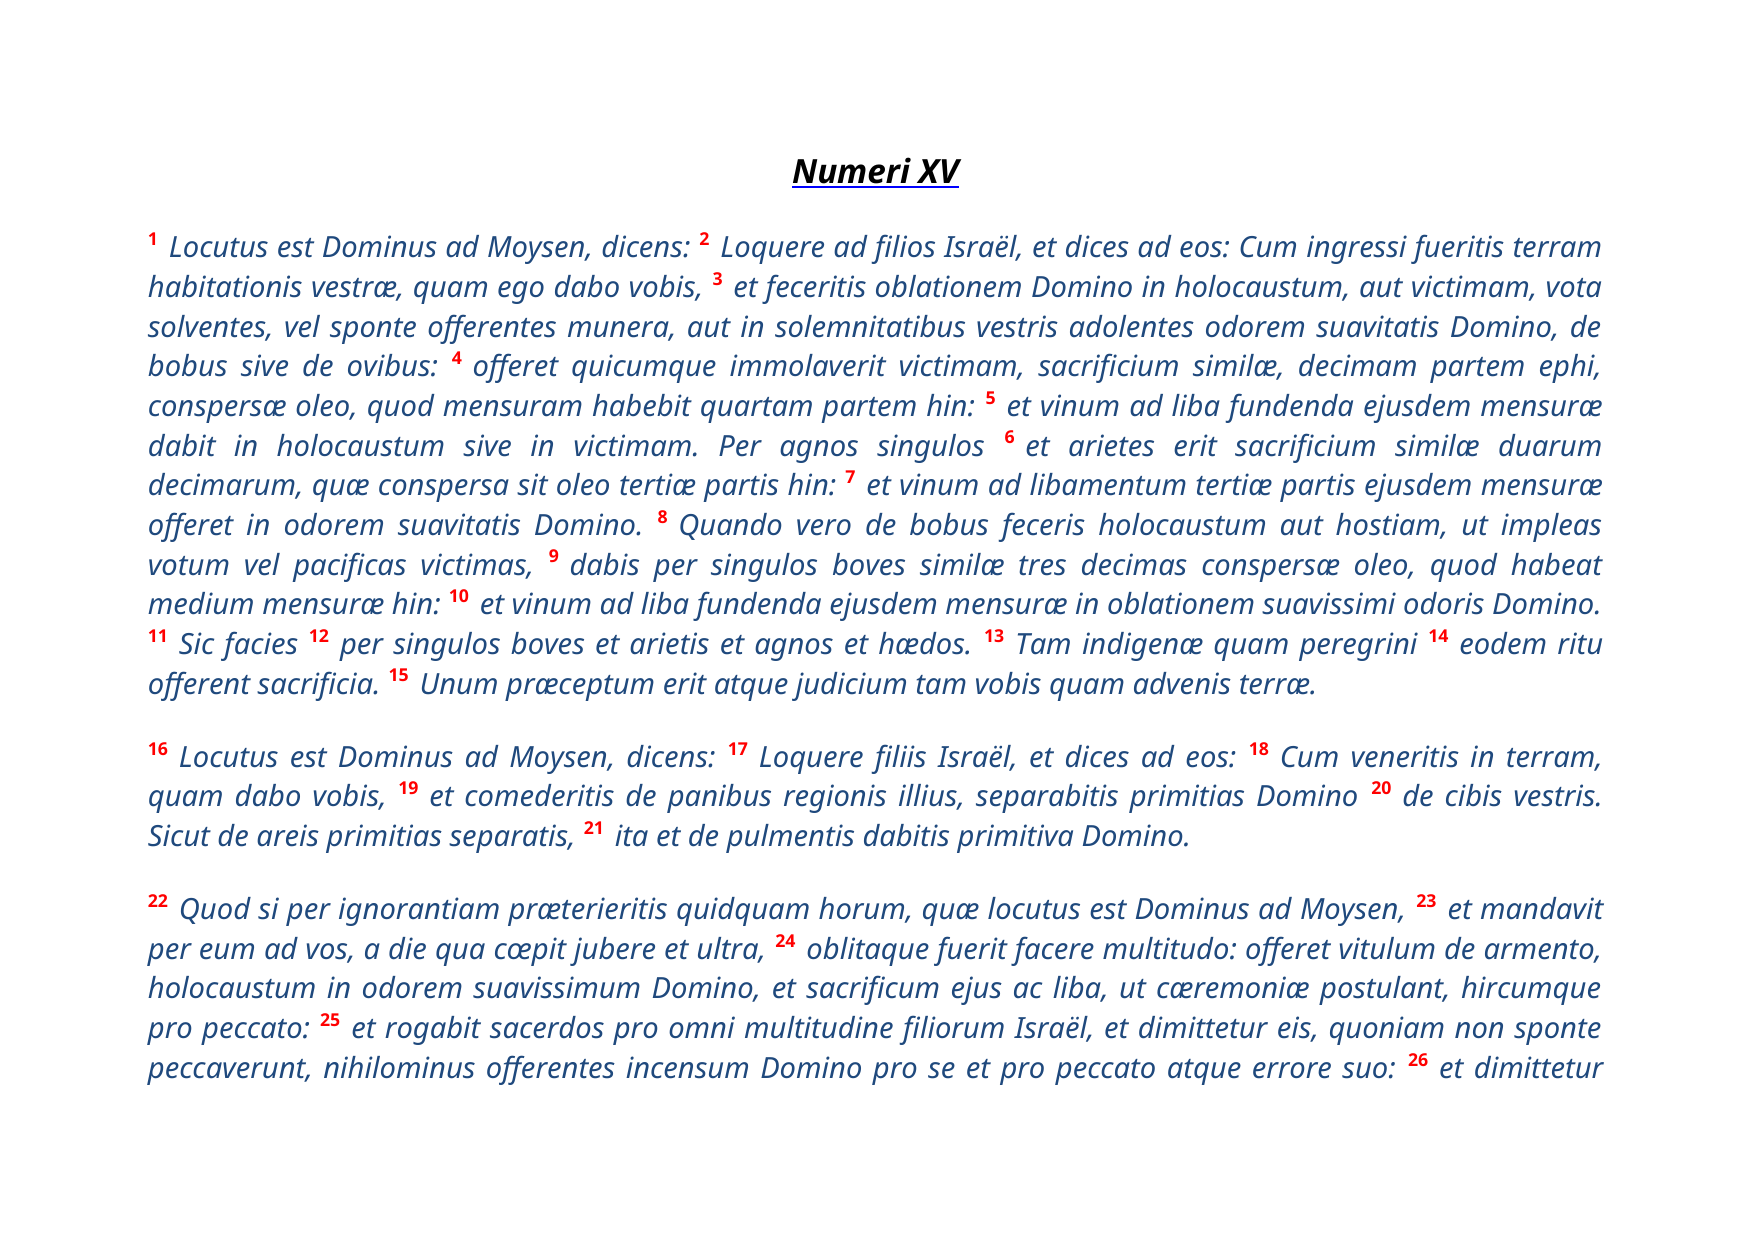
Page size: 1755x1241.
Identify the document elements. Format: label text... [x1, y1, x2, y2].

text 1 Locutus est Dominus ad Moysen, dicens: 2 Loquere ad filios Israël, et dices ad eos: Cum ingressi fueritis terram habitationis vestræ, quam ego dabo vobis, 3 et feceritis oblationem Domino in holocaustum, aut victimam, vota solventes, vel sponte offerentes munera, aut in solemnitatibus vestris adolentes odorem suavitatis Domino, de bobus sive de ovibus: 4 offeret quicumque immolaverit victimam, sacrificium similæ, decimam partem ephi, conspersæ oleo, quod mensuram habebit quartam partem hin: 5 et vinum ad liba fundenda ejusdem mensuræ dabit in holocaustum sive in victimam. Per agnos singulos 6 et arietes erit sacrificium similæ duarum decimarum, quæ conspersa sit oleo tertiæ partis hin: 7 et vinum ad libamentum tertiæ partis ejusdem mensuræ offeret in odorem suavitatis Domino. 8 Quando vero de bobus feceris holocaustum aut hostiam, ut impleas votum vel pacificas victimas, 9 dabis per singulos boves similæ tres decimas conspersæ oleo, quod habeat medium mensuræ hin: 10 et vinum ad liba fundenda ejusdem mensuræ in oblationem suavissimi odoris Domino. 11 Sic facies 12 per singulos boves et arietis et agnos et hædos. 13 Tam indigenæ quam peregrini 14 eodem ritu offerent sacrificia. 15 Unum præceptum erit atque judicium tam vobis quam advenis terræ. [148, 226, 1606, 703]
text 22 Quod si per ignorantiam præterieritis quidquam horum, quæ locutus est Dominus ad Moysen, 23 et mandavit per eum ad vos, a die qua cœpit jubere et ultra, 24 oblitaque fuerit facere multitudo: offeret vitulum de armento, holocaustum in odorem suavissimum Domino, et sacrificum ejus ac liba, ut cæremoniæ postulant, hircumque pro peccato: 25 et rogabit sacerdos pro omni multitudine filiorum Israël, et dimittetur eis, quoniam non sponte peccaverunt, nihilominus offerentes incensum Domino pro se et pro peccato atque errore suo: 26 et dimittetur [148, 888, 1606, 1087]
text 16 Locutus est Dominus ad Moysen, dicens: 17 Loquere filiis Israël, et dices ad eos: 18 Cum veneritis in terram, quam dabo vobis, 19 et comederitis de panibus regionis illius, separabitis primitias Domino 20 de cibis vestris. Sicut de areis primitias separatis, 21 ita et de pulmentis dabitis primitiva Domino. [148, 736, 1606, 855]
text Numeri XV [148, 148, 1606, 193]
